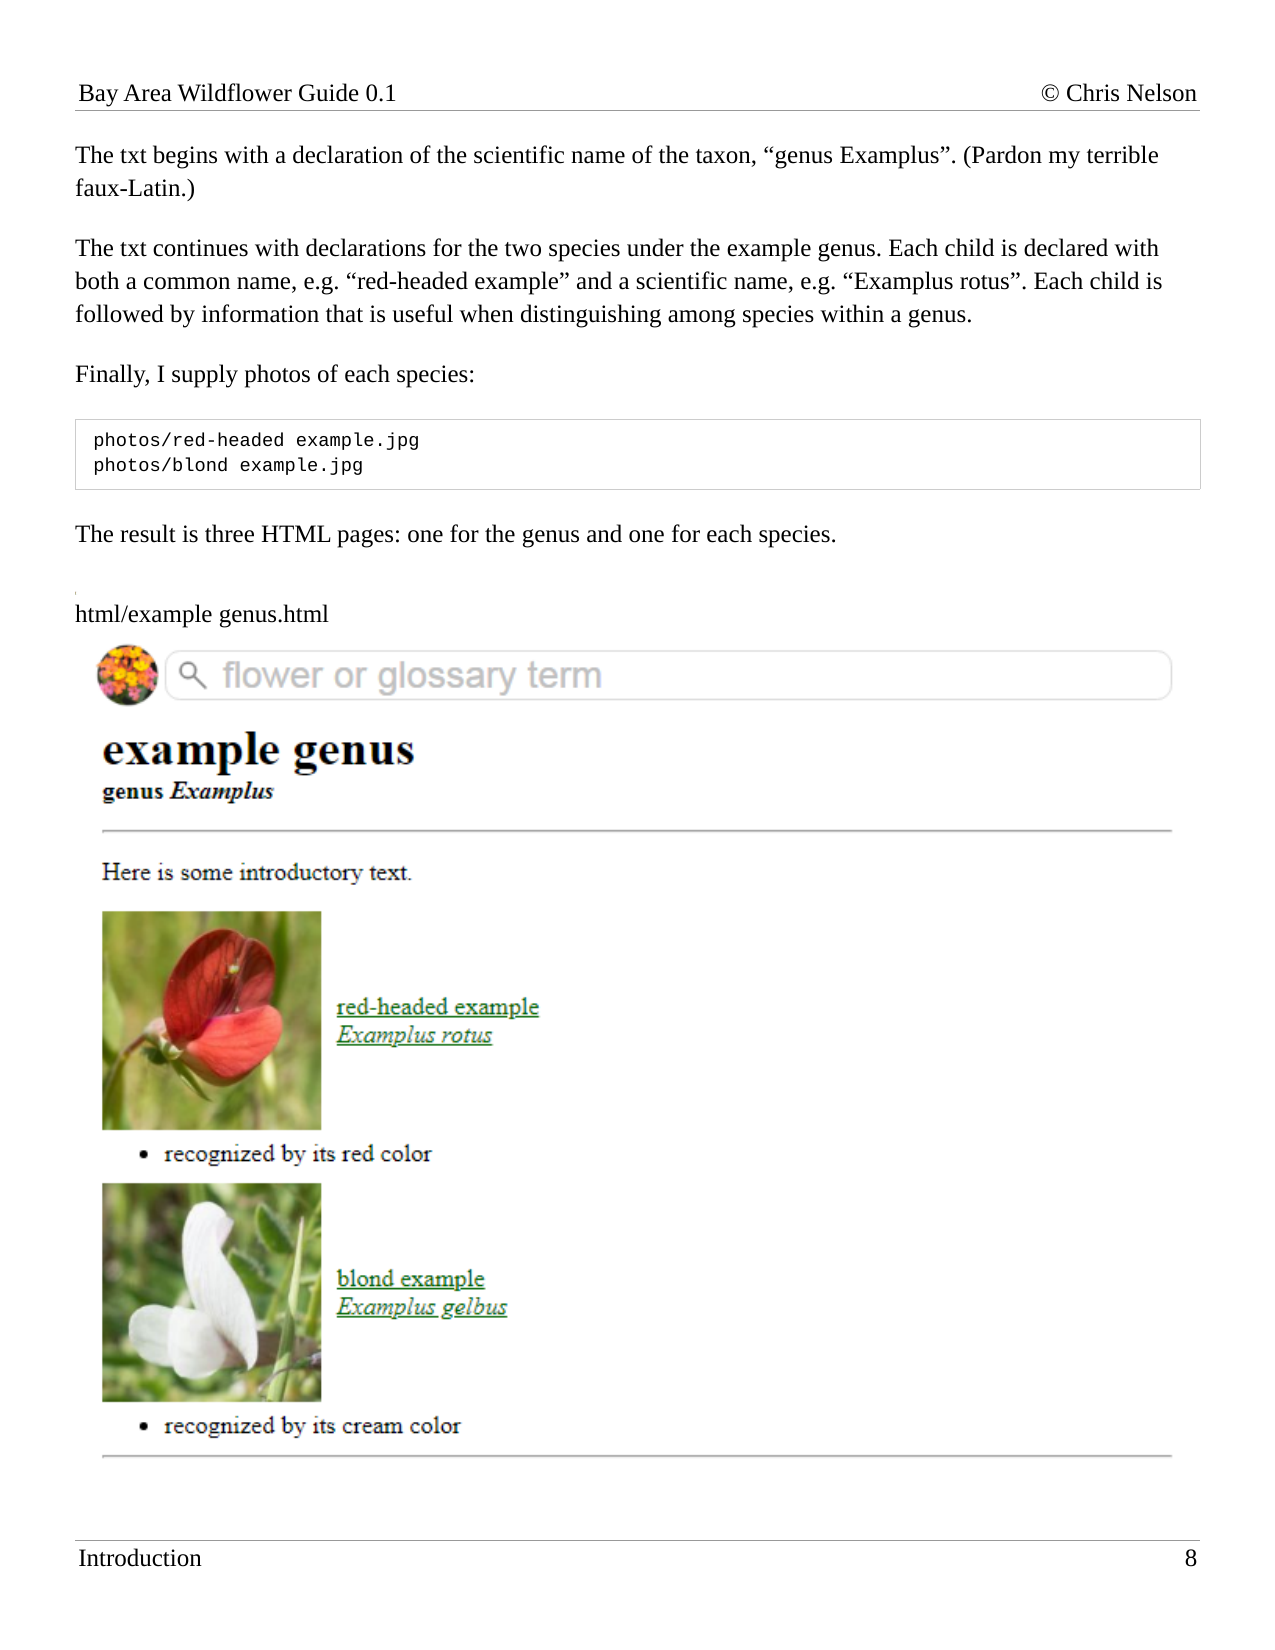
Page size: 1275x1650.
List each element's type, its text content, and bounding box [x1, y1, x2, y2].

text The result is three HTML pages: one for the genus and one for each species. [75, 519, 1200, 548]
text photos/red-headed example.jpg photos/blond example.jpg [76, 420, 1200, 489]
picture [90, 638, 1185, 1471]
text html/example genus.html [75, 579, 1200, 628]
text The txt continues with declarations for the two species under the example genus. Each child is declared with both a common name, e.g. “red-headed example” and a scientific name, e.g. “Examplus rotus”. Each child is followed by information that is useful when distinguishing among species within a genus. [75, 233, 1200, 328]
text The txt begins with a declaration of the scientific name of the taxon, “genus Examplus”. (Pardon my terrible faux-Latin.) [75, 140, 1200, 202]
text Finally, I supply photos of each species: [75, 359, 1200, 388]
